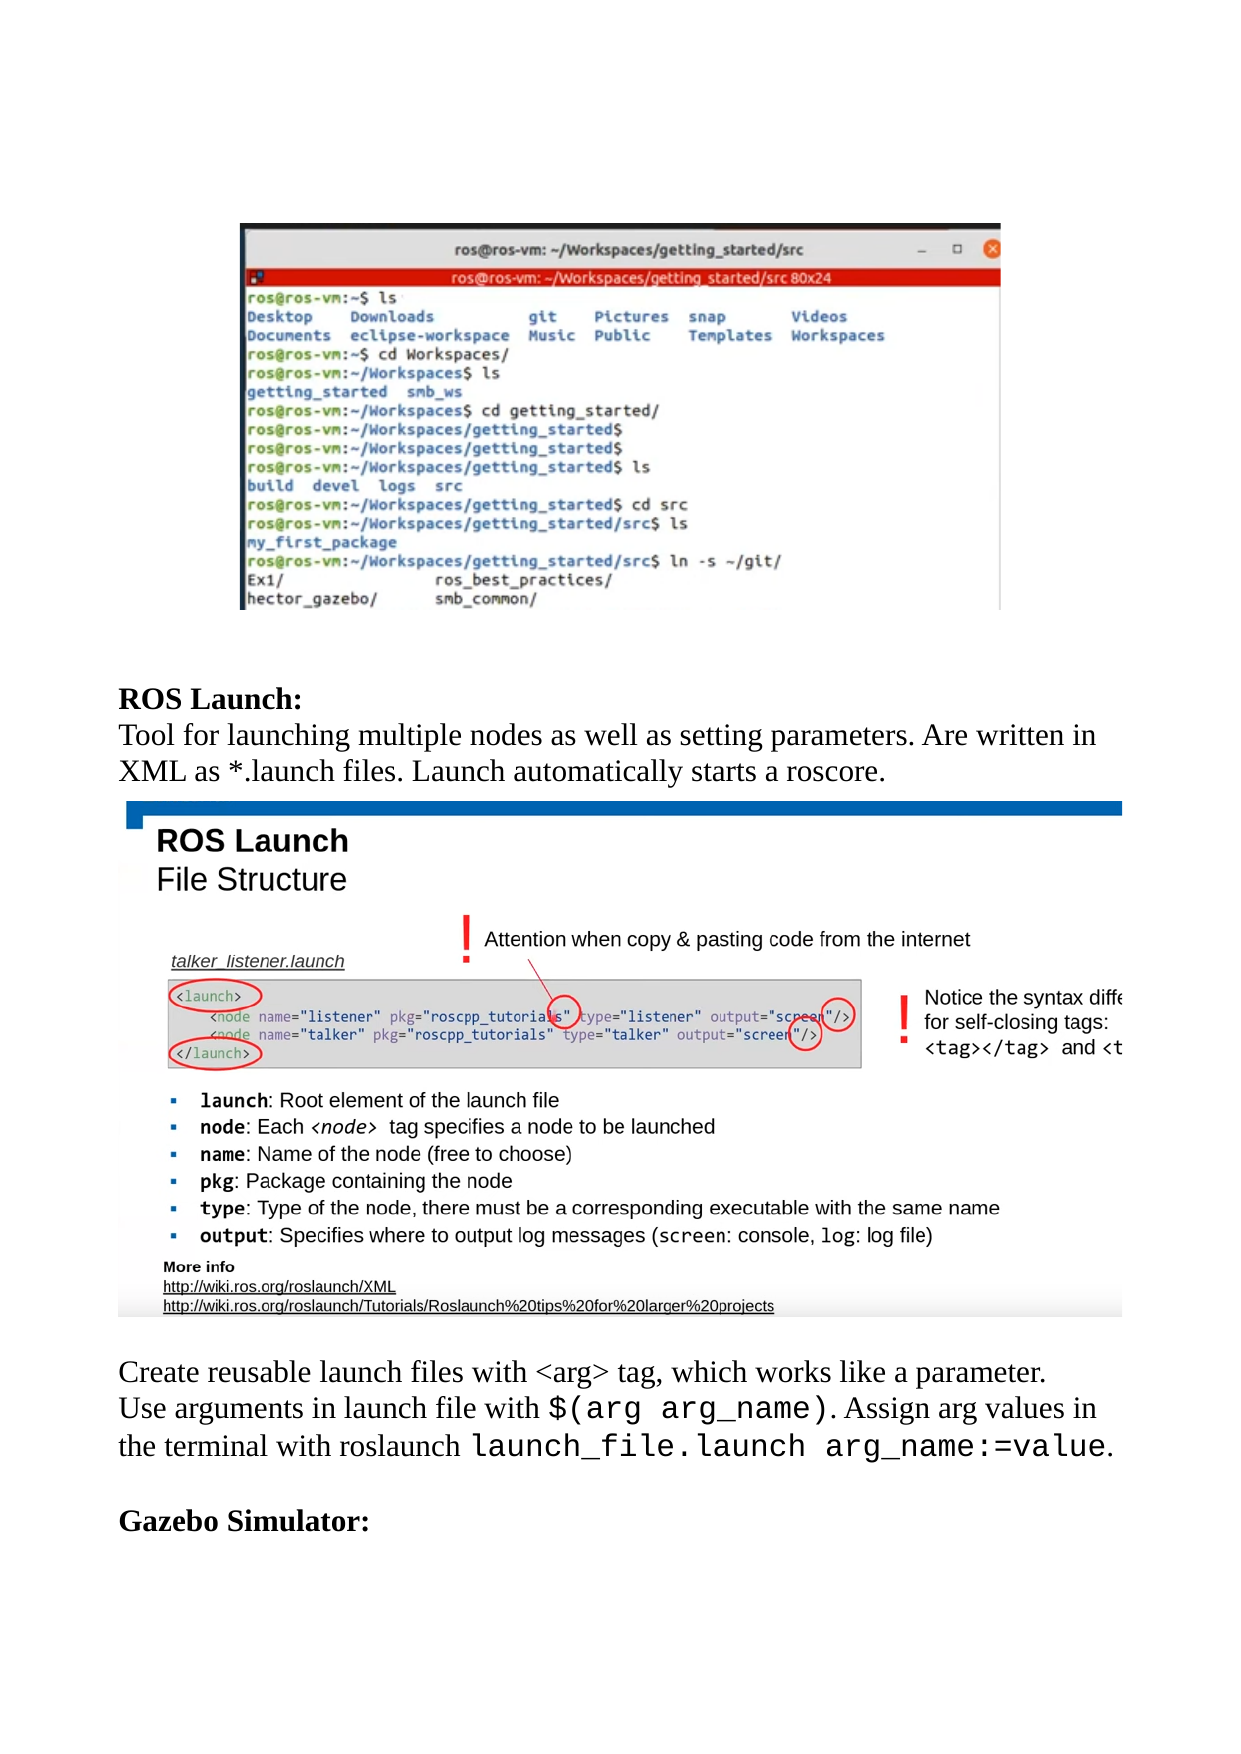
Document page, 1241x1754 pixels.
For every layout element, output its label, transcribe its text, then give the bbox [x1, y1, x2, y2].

text ROS Launch: [118, 680, 1122, 716]
text Gazebo Simulator: [118, 1502, 1122, 1538]
text Create reusable launch files with <arg> tag, which works like a parameter. [118, 1353, 1122, 1389]
text Tool for launching multiple nodes as well as setting parameters. Are written in XML as *.launch files. Launch automatically starts a roscore. [118, 716, 1122, 788]
picture [118, 801, 1123, 1317]
picture [239, 223, 1001, 610]
text Use arguments in launch file with $(arg arg_name). Assign arg values in the terminal with roslaunch launch_file.launch arg_name:=value. [118, 1389, 1122, 1466]
